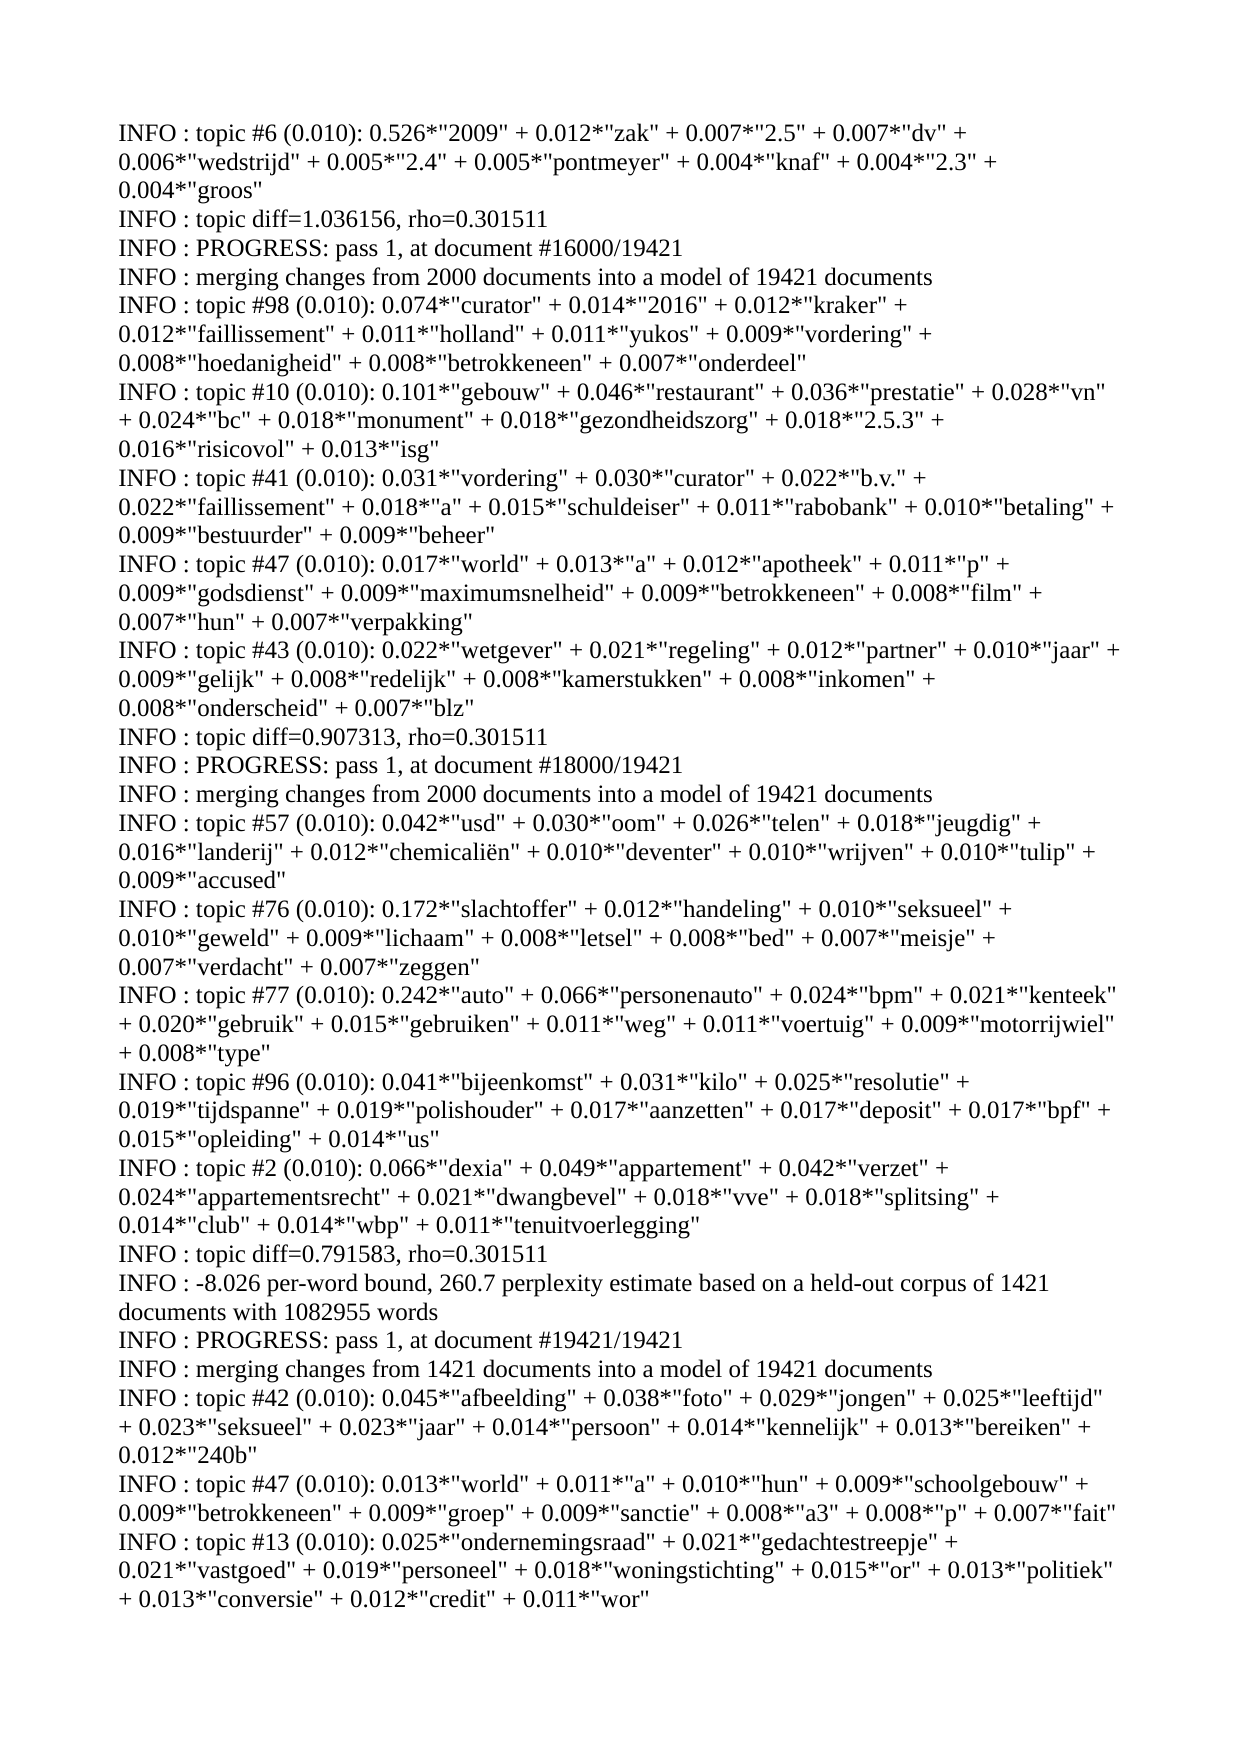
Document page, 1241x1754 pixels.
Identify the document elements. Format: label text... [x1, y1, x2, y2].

text INFO : topic #42 (0.010): 0.045*"afbeelding" + 0.038*"foto" + 0.029*"jongen" + 0.025*"leeftijd" + 0.023*"seksueel" + 0.023*"jaar" + 0.014*"persoon" + 0.014*"kennelijk" + 0.013*"bereiken" + 0.012*"240b" [118, 1383, 1122, 1469]
text INFO : topic #43 (0.010): 0.022*"wetgever" + 0.021*"regeling" + 0.012*"partner" + 0.010*"jaar" + 0.009*"gelijk" + 0.008*"redelijk" + 0.008*"kamerstukken" + 0.008*"inkomen" + 0.008*"onderscheid" + 0.007*"blz" [118, 636, 1122, 722]
text INFO : PROGRESS: pass 1, at document #18000/19421 [118, 751, 1122, 779]
text INFO : topic #47 (0.010): 0.017*"world" + 0.013*"a" + 0.012*"apotheek" + 0.011*"p" + 0.009*"godsdienst" + 0.009*"maximumsnelheid" + 0.009*"betrokkeneen" + 0.008*"film" + 0.007*"hun" + 0.007*"verpakking" [118, 549, 1122, 636]
text INFO : topic #57 (0.010): 0.042*"usd" + 0.030*"oom" + 0.026*"telen" + 0.018*"jeugdig" + 0.016*"landerij" + 0.012*"chemicaliën" + 0.010*"deventer" + 0.010*"wrijven" + 0.010*"tulip" + 0.009*"accused" [118, 808, 1122, 894]
text INFO : merging changes from 1421 documents into a model of 19421 documents [118, 1354, 1122, 1383]
text INFO : topic diff=1.036156, rho=0.301511 [118, 204, 1122, 233]
text INFO : topic diff=0.791583, rho=0.301511 [118, 1239, 1122, 1268]
text INFO : topic #77 (0.010): 0.242*"auto" + 0.066*"personenauto" + 0.024*"bpm" + 0.021*"kenteek" + 0.020*"gebruik" + 0.015*"gebruiken" + 0.011*"weg" + 0.011*"voertuig" + 0.009*"motorrijwiel" + 0.008*"type" [118, 981, 1122, 1067]
text INFO : topic #10 (0.010): 0.101*"gebouw" + 0.046*"restaurant" + 0.036*"prestatie" + 0.028*"vn" + 0.024*"bc" + 0.018*"monument" + 0.018*"gezondheidszorg" + 0.018*"2.5.3" + 0.016*"risicovol" + 0.013*"isg" [118, 377, 1122, 463]
text INFO : PROGRESS: pass 1, at document #19421/19421 [118, 1326, 1122, 1354]
text INFO : PROGRESS: pass 1, at document #16000/19421 [118, 233, 1122, 262]
text INFO : topic diff=0.907313, rho=0.301511 [118, 722, 1122, 751]
text INFO : -8.026 per-word bound, 260.7 perplexity estimate based on a held-out corpus of 1421 documents with 1082955 words [118, 1268, 1122, 1326]
text INFO : topic #13 (0.010): 0.025*"ondernemingsraad" + 0.021*"gedachtestreepje" + 0.021*"vastgoed" + 0.019*"personeel" + 0.018*"woningstichting" + 0.015*"or" + 0.013*"politiek" + 0.013*"conversie" + 0.012*"credit" + 0.011*"wor" [118, 1527, 1122, 1613]
text INFO : topic #2 (0.010): 0.066*"dexia" + 0.049*"appartement" + 0.042*"verzet" + 0.024*"appartementsrecht" + 0.021*"dwangbevel" + 0.018*"vve" + 0.018*"splitsing" + 0.014*"club" + 0.014*"wbp" + 0.011*"tenuitvoerlegging" [118, 1153, 1122, 1239]
text INFO : topic #76 (0.010): 0.172*"slachtoffer" + 0.012*"handeling" + 0.010*"seksueel" + 0.010*"geweld" + 0.009*"lichaam" + 0.008*"letsel" + 0.008*"bed" + 0.007*"meisje" + 0.007*"verdacht" + 0.007*"zeggen" [118, 894, 1122, 981]
text INFO : topic #47 (0.010): 0.013*"world" + 0.011*"a" + 0.010*"hun" + 0.009*"schoolgebouw" + 0.009*"betrokkeneen" + 0.009*"groep" + 0.009*"sanctie" + 0.008*"a3" + 0.008*"p" + 0.007*"fait" [118, 1469, 1122, 1527]
text INFO : topic #98 (0.010): 0.074*"curator" + 0.014*"2016" + 0.012*"kraker" + 0.012*"faillissement" + 0.011*"holland" + 0.011*"yukos" + 0.009*"vordering" + 0.008*"hoedanigheid" + 0.008*"betrokkeneen" + 0.007*"onderdeel" [118, 291, 1122, 377]
text INFO : topic #6 (0.010): 0.526*"2009" + 0.012*"zak" + 0.007*"2.5" + 0.007*"dv" + 0.006*"wedstrijd" + 0.005*"2.4" + 0.005*"pontmeyer" + 0.004*"knaf" + 0.004*"2.3" + 0.004*"groos" [118, 118, 1122, 204]
text INFO : topic #96 (0.010): 0.041*"bijeenkomst" + 0.031*"kilo" + 0.025*"resolutie" + 0.019*"tijdspanne" + 0.019*"polishouder" + 0.017*"aanzetten" + 0.017*"deposit" + 0.017*"bpf" + 0.015*"opleiding" + 0.014*"us" [118, 1067, 1122, 1153]
text INFO : topic #41 (0.010): 0.031*"vordering" + 0.030*"curator" + 0.022*"b.v." + 0.022*"faillissement" + 0.018*"a" + 0.015*"schuldeiser" + 0.011*"rabobank" + 0.010*"betaling" + 0.009*"bestuurder" + 0.009*"beheer" [118, 463, 1122, 549]
text INFO : merging changes from 2000 documents into a model of 19421 documents [118, 262, 1122, 291]
text INFO : merging changes from 2000 documents into a model of 19421 documents [118, 779, 1122, 808]
